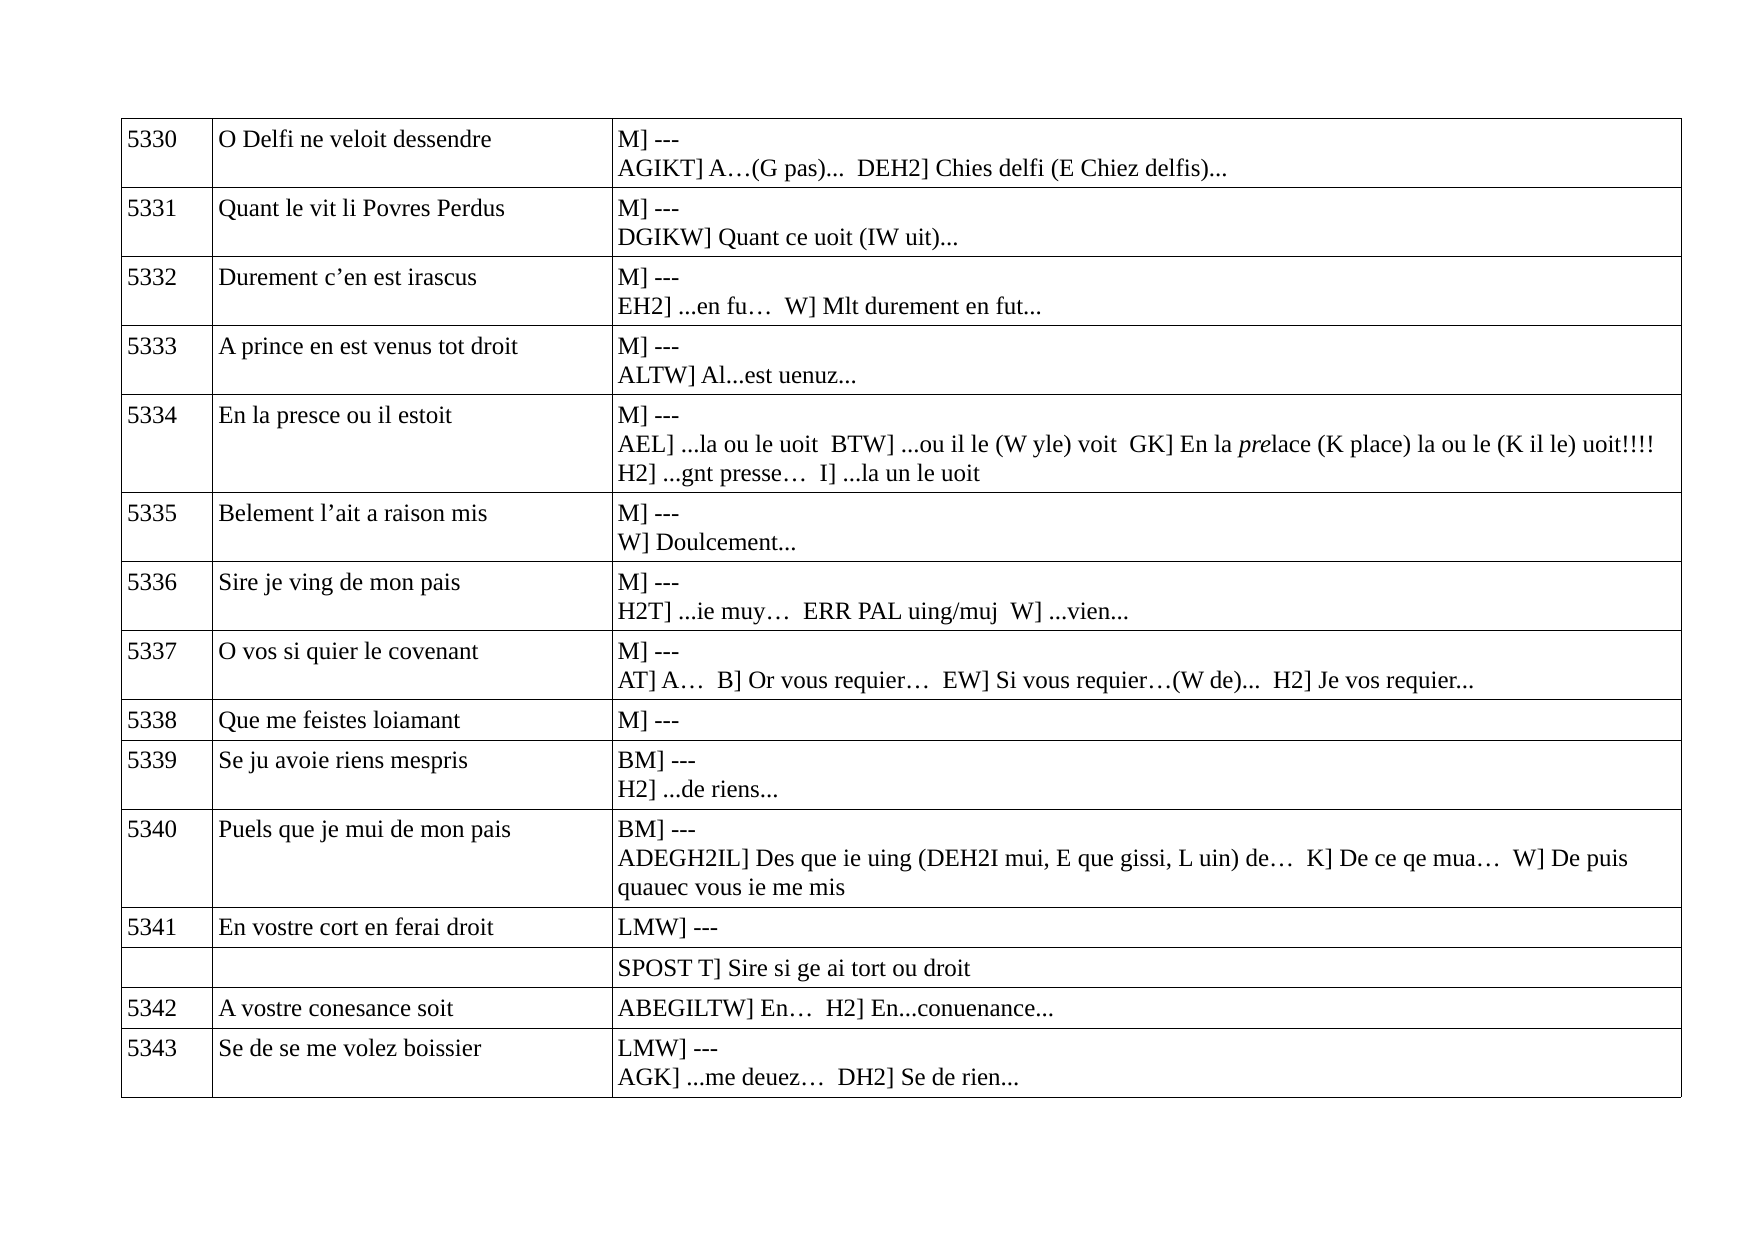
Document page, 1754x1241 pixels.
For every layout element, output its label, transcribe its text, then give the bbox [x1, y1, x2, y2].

table_cell Belement l’ait a raison mis [213, 493, 612, 561]
table_cell LMW] --- [613, 908, 1681, 947]
table_cell Se de se me volez boissier [213, 1029, 612, 1097]
table_cell M] --- [613, 700, 1681, 740]
table_cell 5341 [122, 908, 212, 947]
table_cell ABEGILTW] En… H2] En...conuenance... [613, 988, 1681, 1027]
table_cell M] --- AT] A… B] Or vous requier… EW] Si vous requier…(W de)... H2] Je vos requier... [613, 631, 1681, 699]
table_cell O vos si quier le covenant [213, 631, 612, 699]
table_cell SPOST T] Sire si ge ai tort ou droit [613, 948, 1681, 987]
table_cell 5331 [122, 188, 212, 256]
table_cell 5343 [122, 1029, 212, 1097]
table_cell M] --- EH2] ...en fu… W] Mlt durement en fut... [613, 257, 1681, 325]
table_cell En la presce ou il estoit [213, 395, 612, 492]
table_cell 5339 [122, 741, 212, 809]
table_cell M] --- AGIKT] A…(G pas)... DEH2] Chies delfi (E Chiez delfis)... [613, 119, 1681, 187]
table_cell 5340 [122, 810, 212, 907]
table_cell Quant le vit li Povres Perdus [213, 188, 612, 256]
table_cell M] --- W] Doulcement... [613, 493, 1681, 561]
table_cell 5337 [122, 631, 212, 699]
table_cell [213, 948, 612, 987]
table_cell O Delfi ne veloit dessendre [213, 119, 612, 187]
table_cell BM] --- ADEGH2IL] Des que ie uing (DEH2I mui, E que gissi, L uin) de… K] De ce qe mua… W] De puis quauec vous ie me mis [613, 810, 1681, 907]
table_cell M] --- DGIKW] Quant ce uoit (IW uit)... [613, 188, 1681, 256]
table_cell A prince en est venus tot droit [213, 326, 612, 394]
table_cell BM] --- H2] ...de riens... [613, 741, 1681, 809]
table_cell Se ju avoie riens mespris [213, 741, 612, 809]
table_cell 5342 [122, 988, 212, 1027]
table_cell M] --- AEL] ...la ou le uoit BTW] ...ou il le (W yle) voit GK] En la prelace (K place) la ou le (K il le) uoit!!!! H2] ...gnt presse… I] ...la un le uoit [613, 395, 1681, 492]
table_cell A vostre conesance soit [213, 988, 612, 1027]
table_cell 5335 [122, 493, 212, 561]
table_cell Puels que je mui de mon pais [213, 810, 612, 907]
table_cell M] --- ALTW] Al...est uenuz... [613, 326, 1681, 394]
table_cell Durement c’en est irascus [213, 257, 612, 325]
table_cell M] --- H2T] ...ie muy… ERR PAL uing/muj W] ...vien... [613, 562, 1681, 630]
table_cell LMW] --- AGK] ...me deuez… DH2] Se de rien... [613, 1029, 1681, 1097]
table_cell 5338 [122, 700, 212, 740]
table_cell 5332 [122, 257, 212, 325]
table_cell 5334 [122, 395, 212, 492]
table_cell 5333 [122, 326, 212, 394]
table_cell Que me feistes loiamant [213, 700, 612, 740]
table_cell En vostre cort en ferai droit [213, 908, 612, 947]
table_cell [122, 948, 212, 987]
table_cell 5336 [122, 562, 212, 630]
table_cell 5330 [122, 119, 212, 187]
table_cell Sire je ving de mon pais [213, 562, 612, 630]
